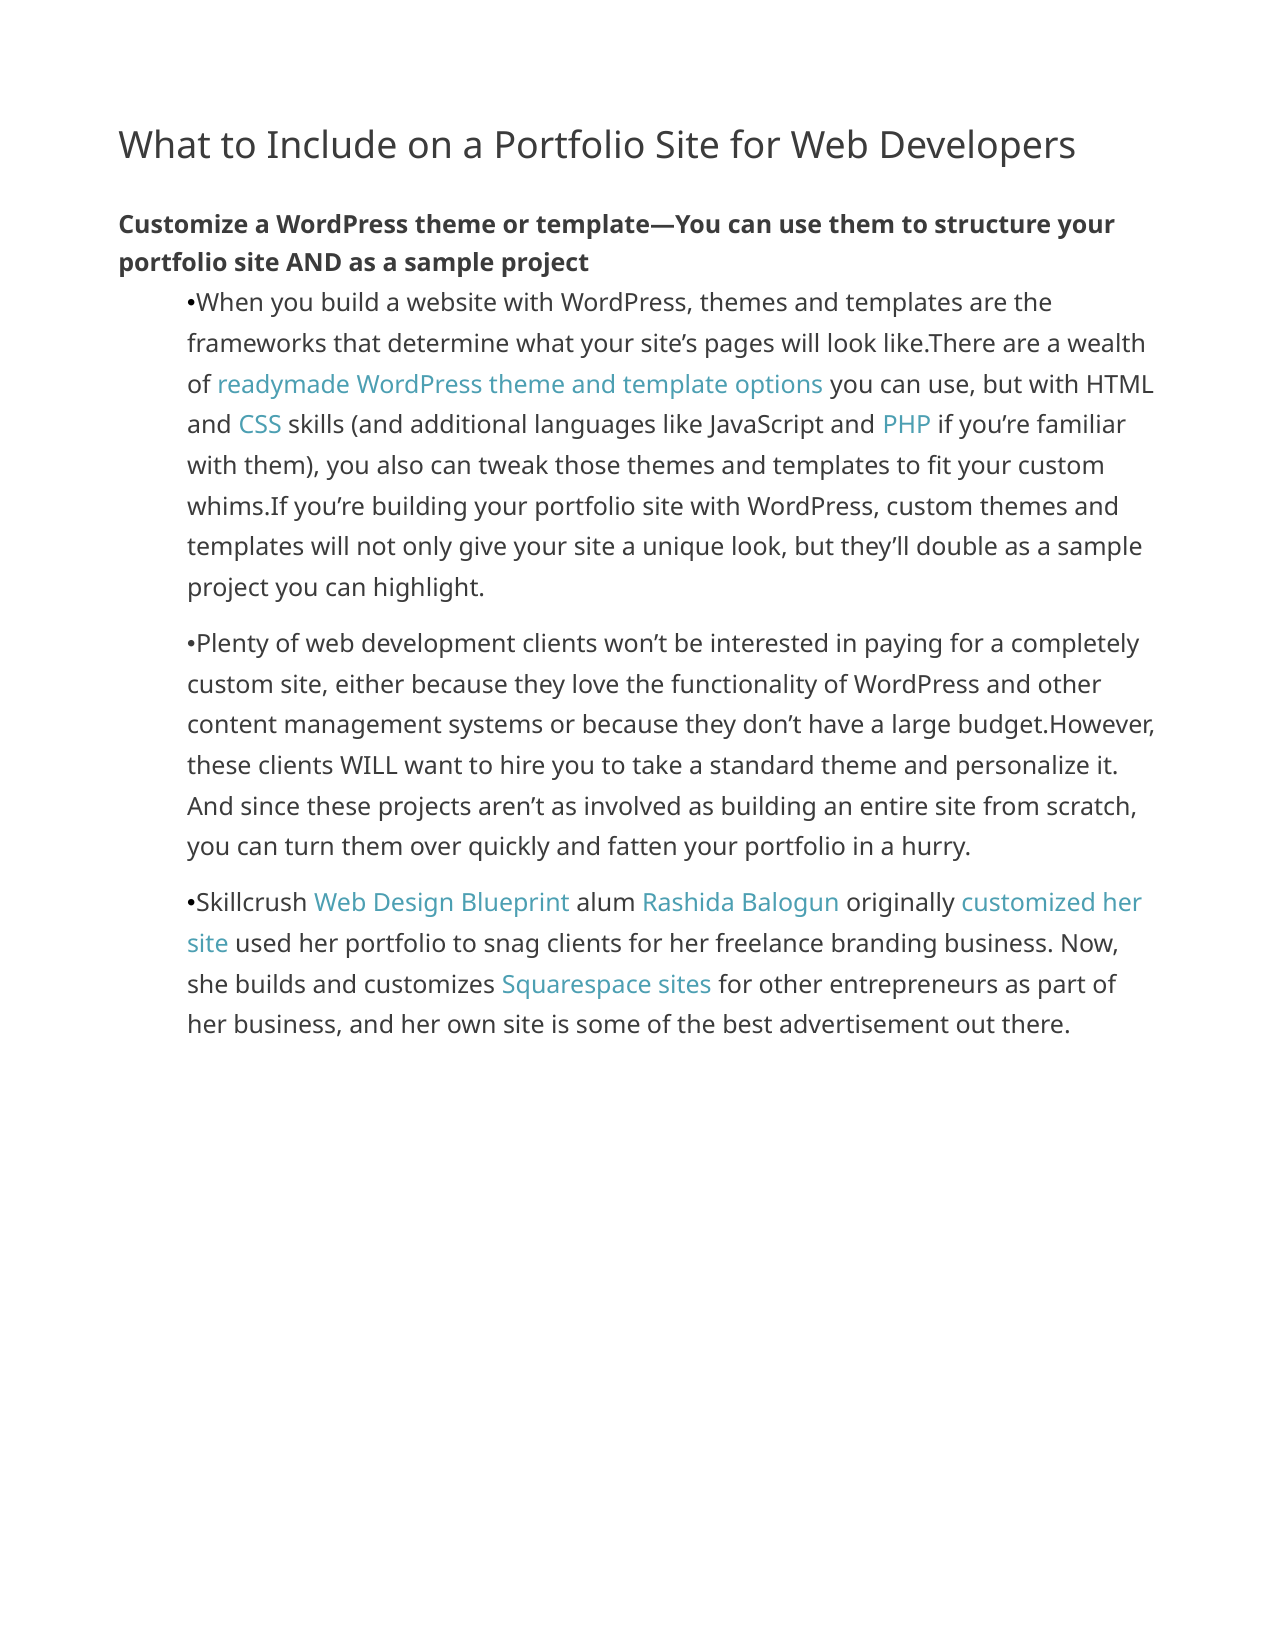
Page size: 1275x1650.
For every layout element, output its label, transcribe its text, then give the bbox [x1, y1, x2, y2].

list Plenty of web development clients won’t be interested in paying for a completely custom site, either because they love the functionality of WordPress and other content management systems or because they don’t have a large budget.However, these clients WILL want to hire you to take a standard theme and personalize it. And since these projects aren’t as involved as building an entire site from scratch, you can turn them over quickly and fatten your portfolio in a hurry. [149, 619, 1157, 863]
text Customize a WordPress theme or template—You can use them to structure your portfolio site AND as a sample project [118, 203, 1157, 278]
list When you build a website with WordPress, themes and templates are the frameworks that determine what your site’s pages will look like.There are a wealth of readymade WordPress theme and template options you can use, but with HTML and CSS skills (and additional languages like JavaScript and PHP if you’re familiar with them), you also can tweak those themes and templates to fit your custom whims.If you’re building your portfolio site with WordPress, custom themes and templates will not only give your site a unique look, but they’ll double as a sample project you can highlight. [149, 278, 1157, 603]
list Skillcrush Web Design Blueprint alum Rashida Balogun originally customized her site used her portfolio to snag clients for her freelance branding business. Now, she builds and customizes Squarespace sites for other entrepreneurs as part of her business, and her own site is some of the best advertisement out there. [149, 878, 1157, 1041]
subtitle What to Include on a Portfolio Site for Web Developers [118, 118, 1157, 169]
